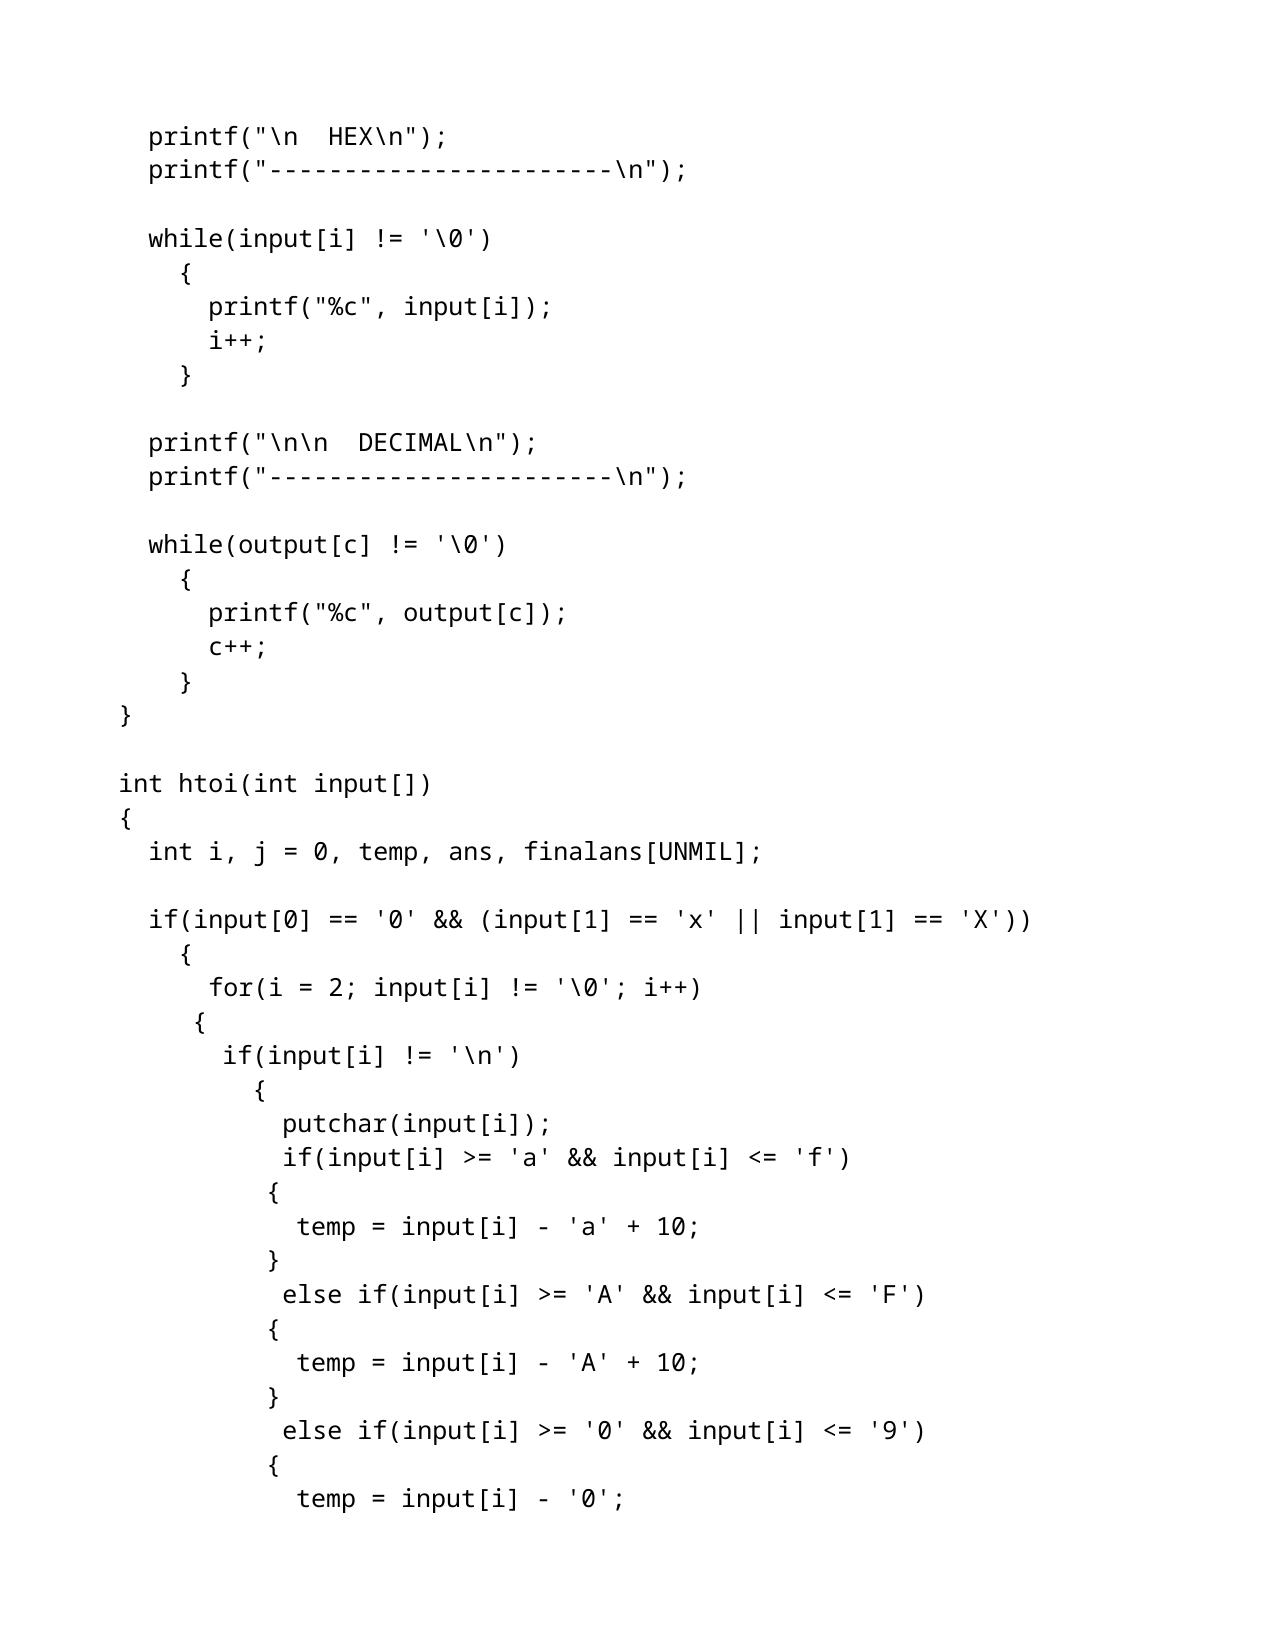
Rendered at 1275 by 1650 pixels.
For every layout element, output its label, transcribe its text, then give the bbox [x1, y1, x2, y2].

text printf("\n HEX\n"); [118, 118, 1157, 152]
text else if(input[i] >= '0' && input[i] <= '9') [118, 1412, 1157, 1447]
text while(input[i] != '\0') [118, 220, 1157, 254]
text printf("-----------------------\n"); [118, 152, 1157, 186]
text printf("%c", input[i]); [118, 288, 1157, 322]
text { [118, 799, 1157, 833]
text printf("-----------------------\n"); [118, 459, 1157, 493]
text printf("%c", output[c]); [118, 595, 1157, 629]
text { [118, 1310, 1157, 1344]
text while(output[c] != '\0') [118, 527, 1157, 561]
text { [118, 254, 1157, 288]
text } [118, 663, 1157, 697]
text int i, j = 0, temp, ans, finalans[UNMIL]; [118, 833, 1157, 867]
text { [118, 1004, 1157, 1038]
text c++; [118, 629, 1157, 663]
text { [118, 1174, 1157, 1208]
text for(i = 2; input[i] != '\0'; i++) [118, 970, 1157, 1004]
text { [118, 1447, 1157, 1481]
text int htoi(int input[]) [118, 765, 1157, 799]
text if(input[i] != '\n') [118, 1038, 1157, 1072]
text } [118, 1242, 1157, 1276]
text if(input[0] == '0' && (input[1] == 'x' || input[1] == 'X')) [118, 902, 1157, 936]
text } [118, 357, 1157, 391]
text temp = input[i] - '0'; [118, 1481, 1157, 1515]
text temp = input[i] - 'a' + 10; [118, 1208, 1157, 1242]
text if(input[i] >= 'a' && input[i] <= 'f') [118, 1140, 1157, 1174]
text i++; [118, 322, 1157, 357]
text putchar(input[i]); [118, 1106, 1157, 1140]
text { [118, 561, 1157, 595]
text { [118, 936, 1157, 970]
text } [118, 1378, 1157, 1412]
text } [118, 697, 1157, 731]
text else if(input[i] >= 'A' && input[i] <= 'F') [118, 1276, 1157, 1310]
text temp = input[i] - 'A' + 10; [118, 1344, 1157, 1378]
text printf("\n\n DECIMAL\n"); [118, 425, 1157, 459]
text { [118, 1072, 1157, 1106]
